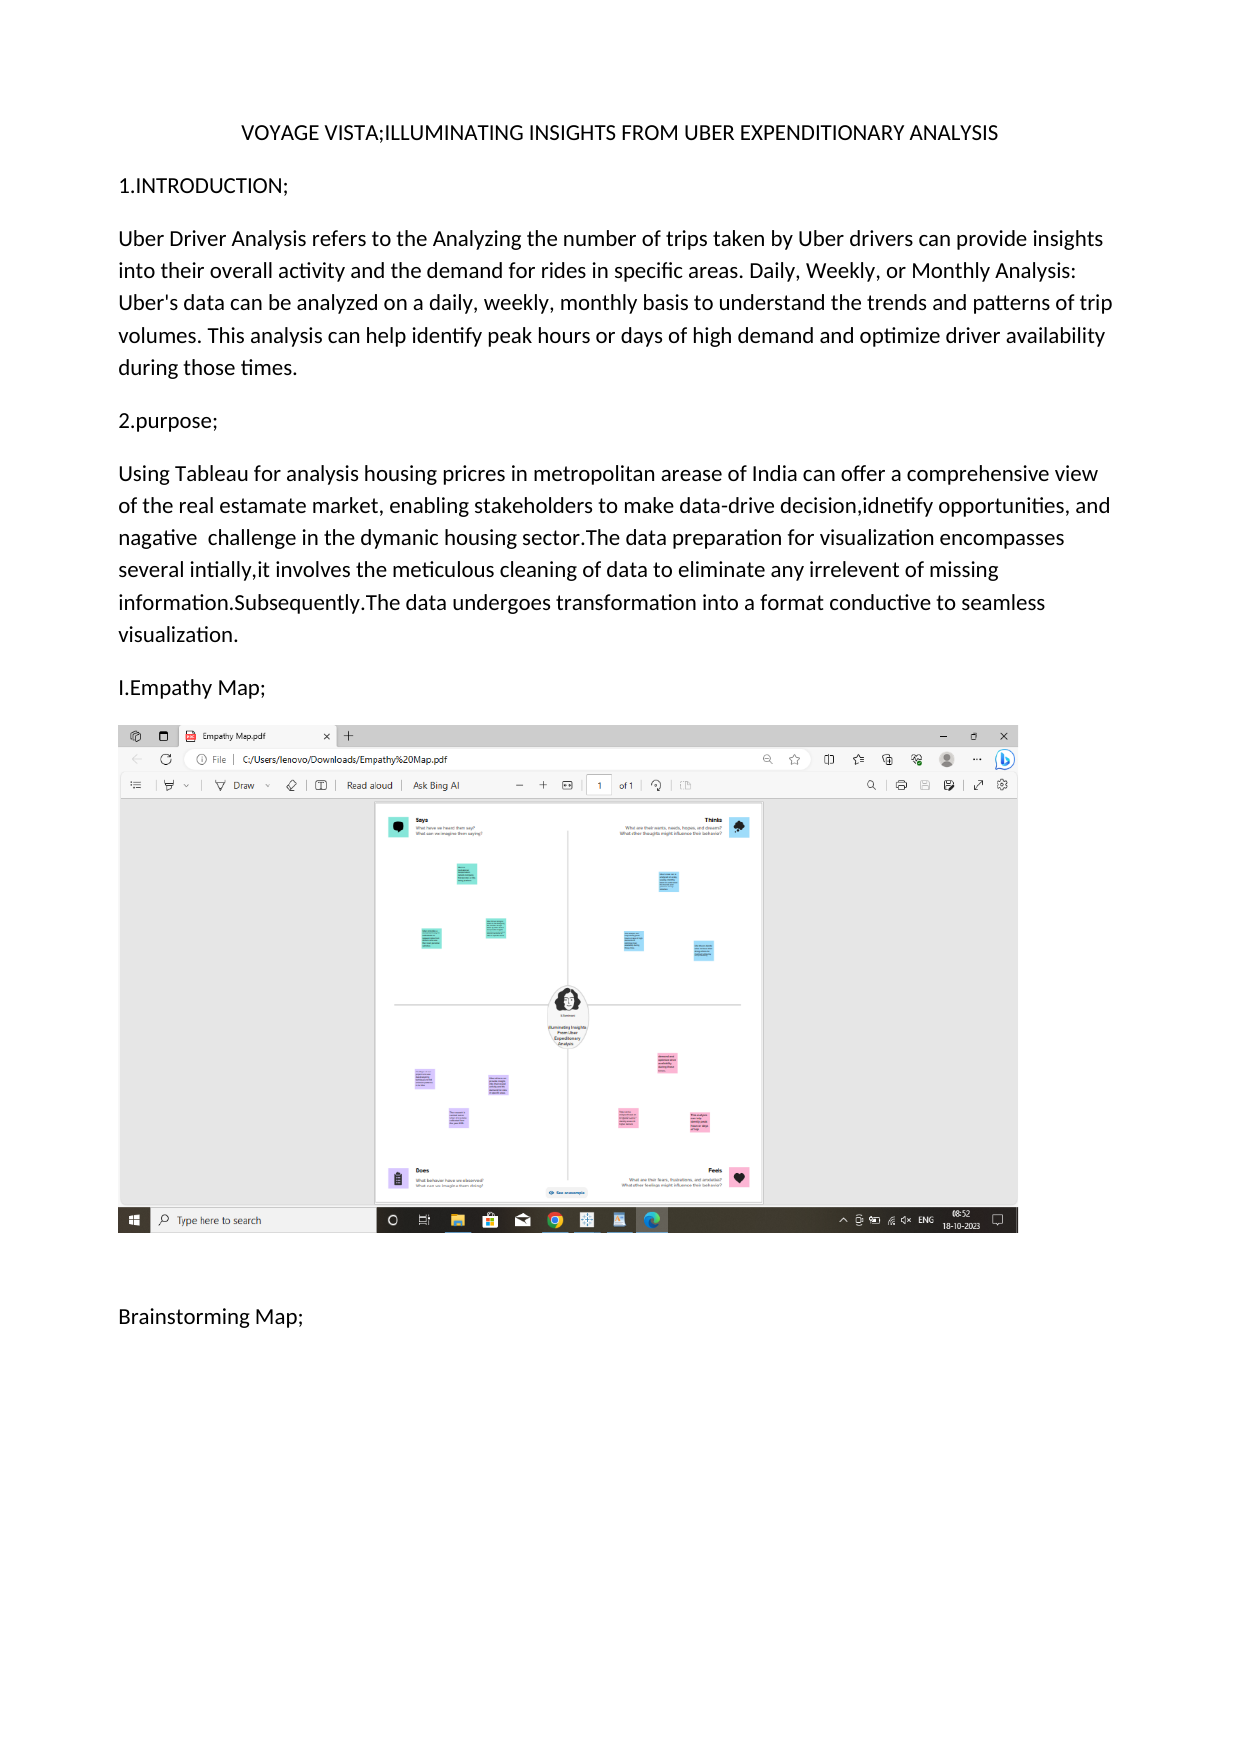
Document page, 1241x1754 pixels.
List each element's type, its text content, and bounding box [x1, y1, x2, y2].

text 1.INTRODUCTION; [118, 171, 1122, 199]
text 2.purpose; [118, 406, 1122, 434]
text I.Empathy Map; [118, 673, 1122, 701]
text Uber Driver Analysis refers to the Analyzing the number of trips taken by Uber drivers can provide insights into their overall activity and the demand for rides in specific areas. Daily, Weekly, or Monthly Analysis: Uber's data can be analyzed on a daily, weekly, monthly basis to understand the trends and patterns of trip volumes. This analysis can help identify peak hours or days of high demand and optimize driver availability during those times. [118, 224, 1122, 381]
text VOYAGE VISTA;ILLUMINATING INSIGHTS FROM UBER EXPENDITIONARY ANALYSIS [118, 118, 1122, 146]
text Using Tableau for analysis housing pricres in metropolitan arease of India can offer a comprehensive view of the real estamate market, enabling stakeholders to make data-drive decision,idnetify opportunities, and nagative challenge in the dymanic housing sector.The data preparation for visualization encompasses several intially,it involves the meticulous cleaning of data to eliminate any irrelevent of missing information.Subsequently.The data undergoes transformation into a format conductive to seamless visualization. [118, 459, 1122, 648]
text Brainstorming Map; [118, 1302, 1122, 1330]
